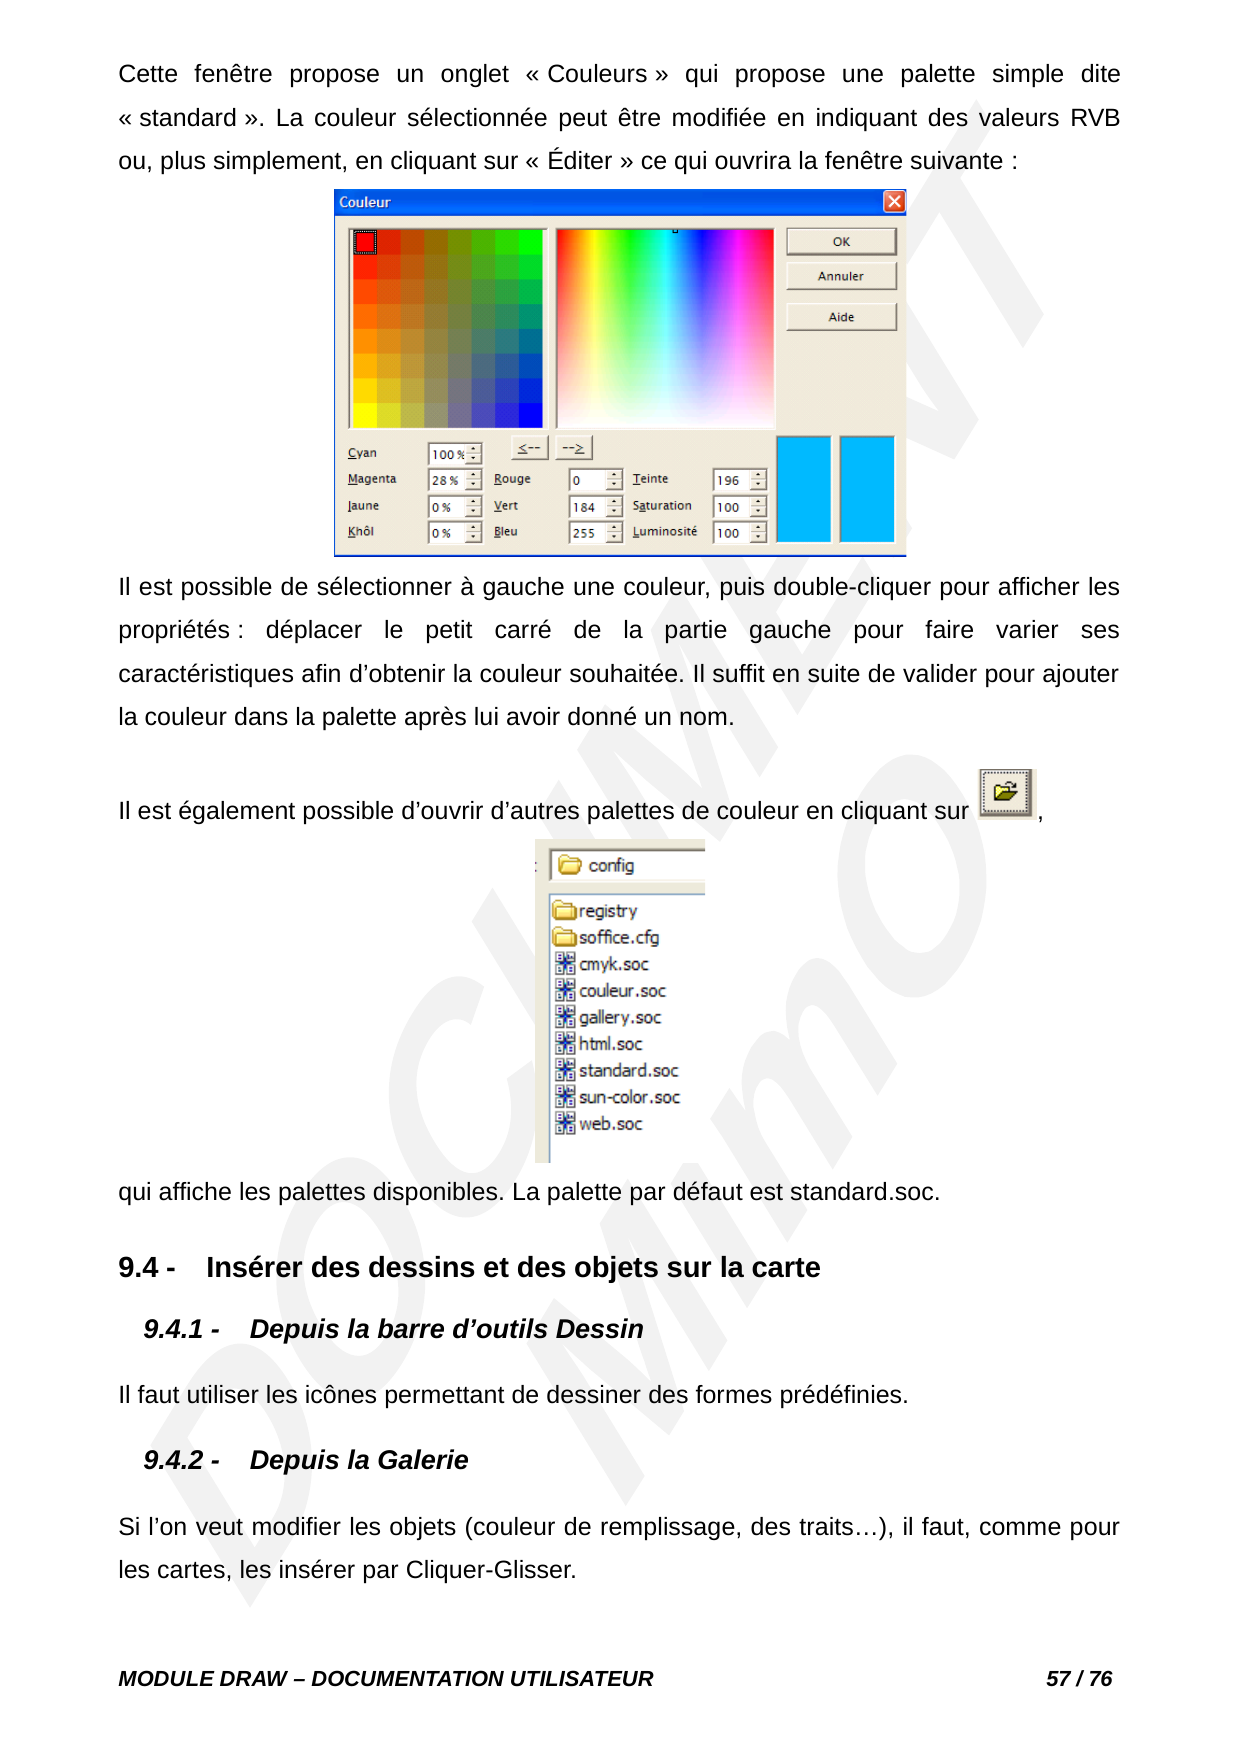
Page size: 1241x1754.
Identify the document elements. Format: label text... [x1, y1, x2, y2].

subtitle Depuis la barre d’outils Dessin [143, 1313, 1122, 1344]
text Si l’on veut modifier les objets (couleur de remplissage, des traits…), il faut, comme pour les cartes, les insérer par Cliquer-Glisser. [118, 1511, 1122, 1584]
subtitle Depuis la Galerie [143, 1444, 1122, 1475]
picture [334, 189, 907, 557]
text Il est également possible d’ouvrir d’autres palettes de couleur en cliquant sur , [118, 769, 1122, 825]
subtitle Insérer des dessins et des objets sur la carte [118, 1250, 1122, 1284]
text qui affiche les palettes disponibles. La palette par défaut est standard.soc. [118, 863, 1122, 1206]
text Cette fenêtre propose un onglet « Couleurs » qui propose une palette simple dite « standard ». La couleur sélectionnée peut être modifiée en indiquant des valeurs RVB ou, plus simplement, en cliquant sur « Éditer » ce qui ouvrira la fenêtre suivante : [118, 59, 1122, 175]
text Il faut utiliser les icônes permettant de dessiner des formes prédéfinies. [118, 1380, 1122, 1409]
picture [977, 769, 1037, 820]
text Il est possible de sélectionner à gauche une couleur, puis double-cliquer pour afficher les propriétés : déplacer le petit carré de la partie gauche pour faire varier ses caractéristiques afin d’obtenir la couleur souhaitée. Il suffit en suite de valider pour ajouter la couleur dans la palette après lui avoir donné un nom. [118, 213, 1122, 731]
picture [535, 839, 706, 1163]
